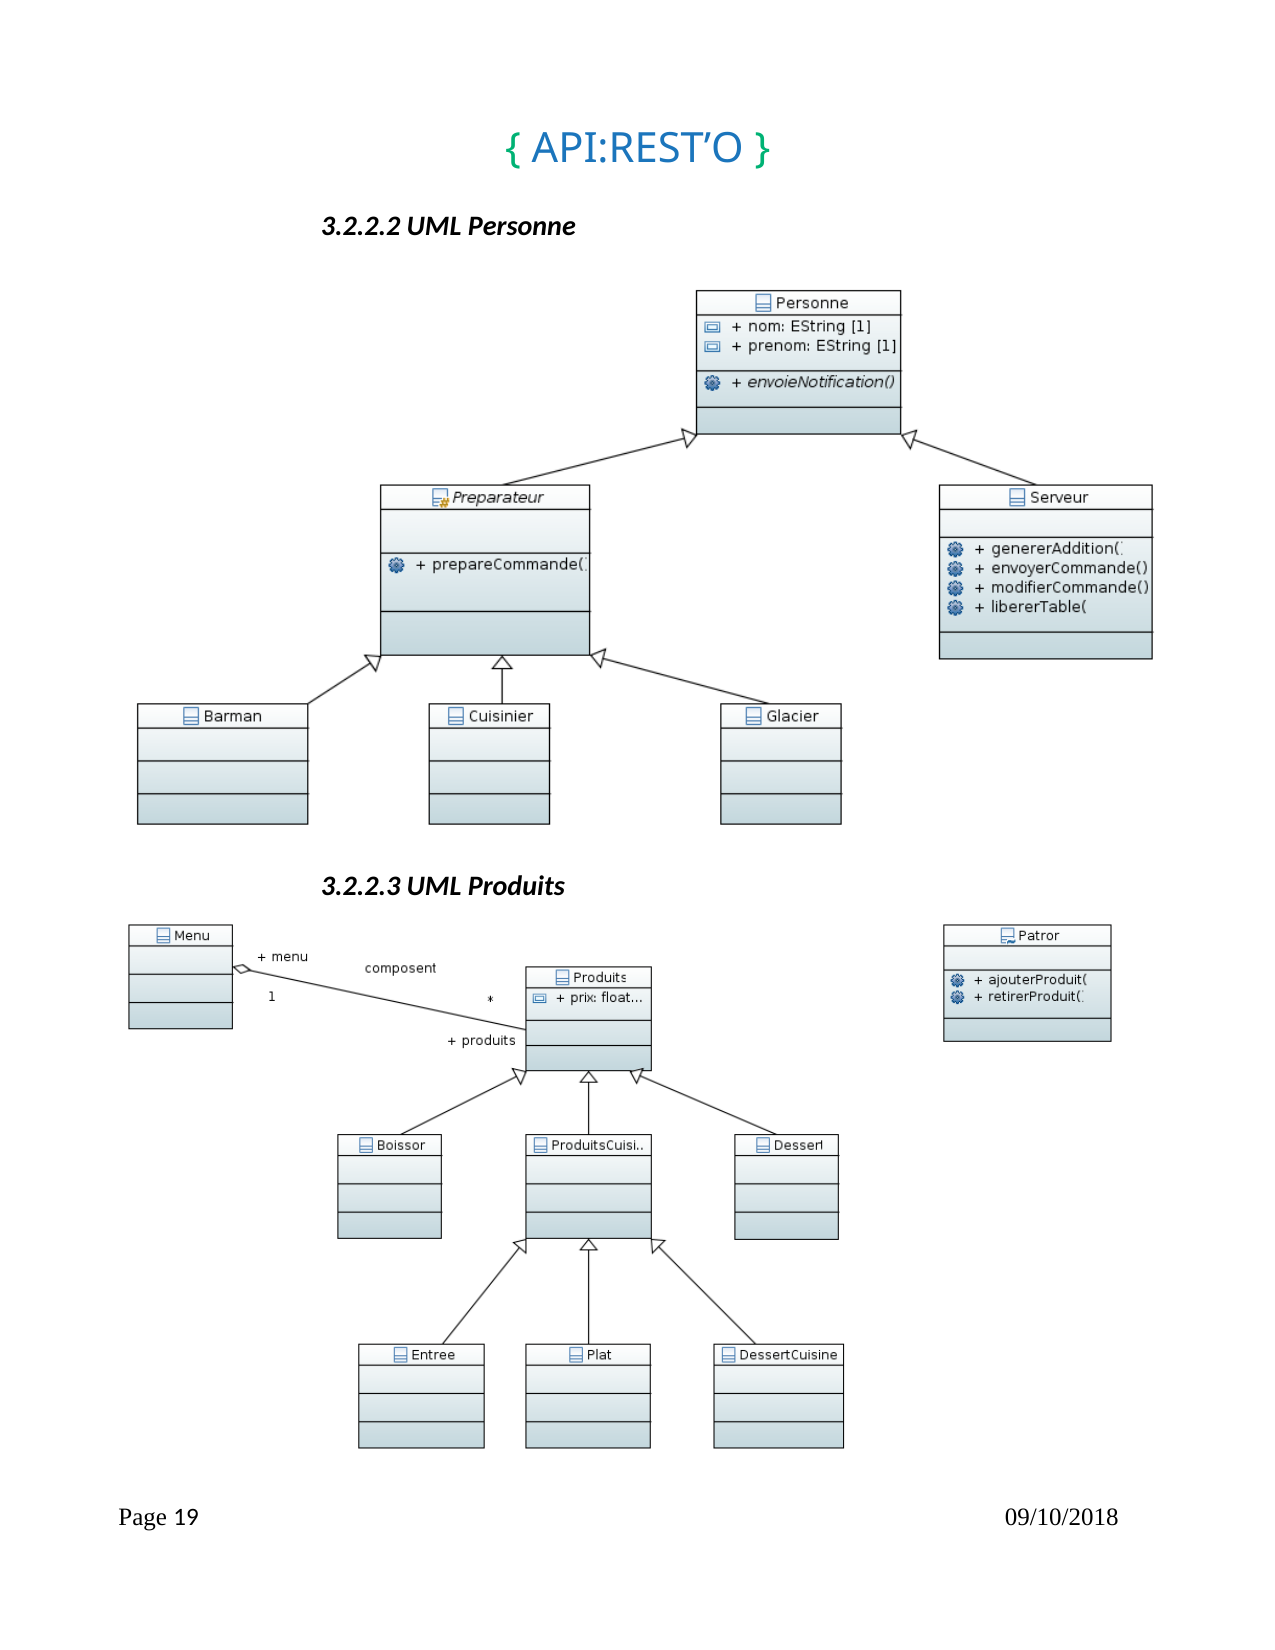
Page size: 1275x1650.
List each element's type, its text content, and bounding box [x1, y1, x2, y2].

picture [126, 278, 1165, 837]
picture [118, 915, 1122, 1459]
subtitle 3.2.2.3 UML Produits [246, 837, 1157, 902]
subtitle 3.2.2.2 UML Personne [246, 208, 1157, 242]
subtitle [246, 255, 1157, 278]
